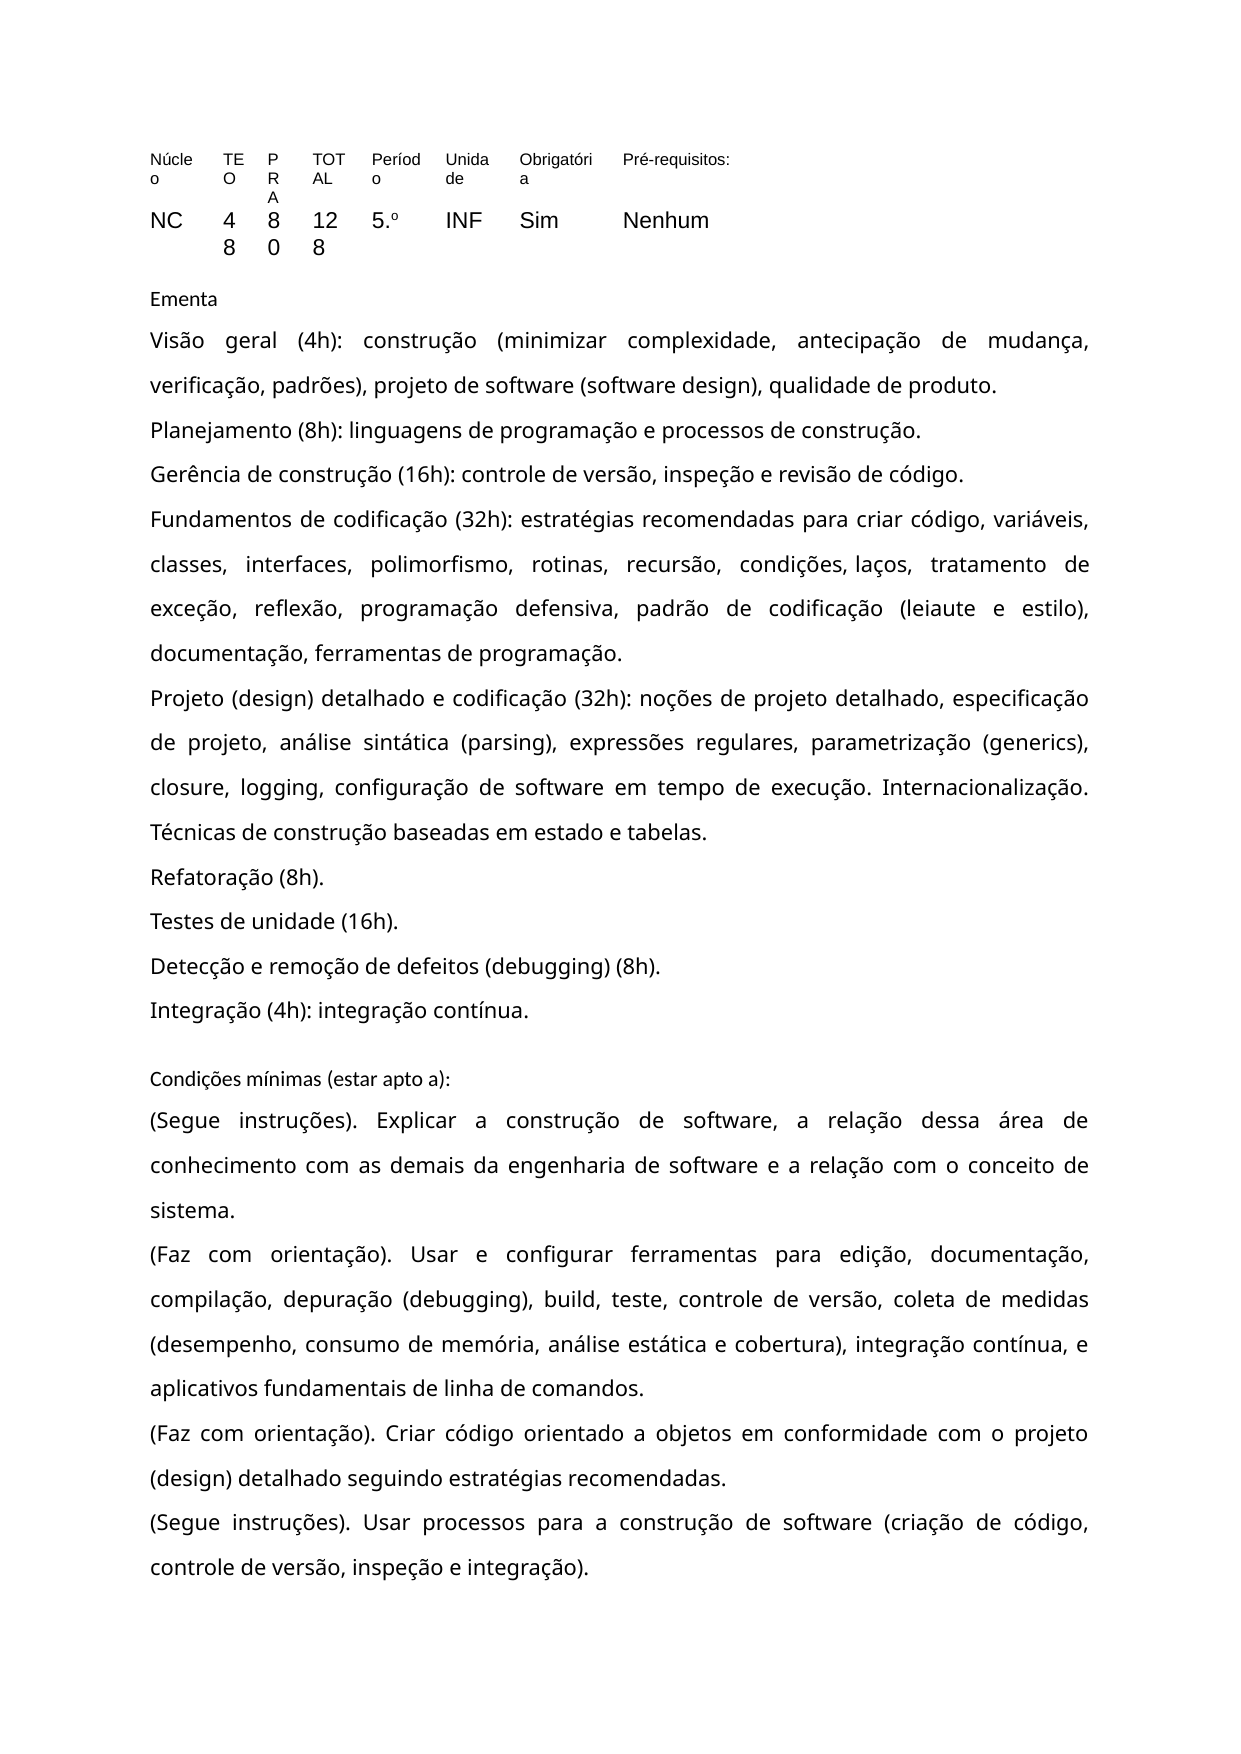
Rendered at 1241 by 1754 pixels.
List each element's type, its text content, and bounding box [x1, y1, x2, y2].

table_cell Nenhum [611, 208, 1004, 260]
table_cell Sim [508, 208, 611, 260]
text Integração (4h): integração contínua. [150, 996, 1090, 1025]
text Projeto (design) detalhado e codificação (32h): noções de projeto detalhado, especificação de projeto, análise sintática (parsing), expressões regulares, parametrização (generics), closure, logging, configuração de software em tempo de execução. Internacionalização. Técnicas de construção baseadas em estado e tabelas. [150, 683, 1090, 847]
text Gerência de construção (16h): controle de versão, inspeção e revisão de código. [150, 459, 1090, 489]
subtitle Condições mínimas (estar apto a): [150, 1065, 1090, 1092]
text (Segue instruções). Explicar a construção de software, a relação dessa área de conhecimento com as demais da engenharia de software e a relação com o conceito de sistema. [150, 1105, 1090, 1224]
table_header Período [360, 150, 434, 207]
table_cell INF [434, 208, 508, 260]
subtitle Ementa [150, 285, 1090, 312]
table_header TEO [212, 150, 256, 207]
table_cell 5.o [360, 208, 434, 260]
table_cell 128 [301, 208, 360, 260]
table_cell 48 [212, 208, 256, 260]
table_header PRA [256, 150, 301, 207]
table_header Núcleo [139, 150, 212, 207]
table_cell NC [139, 208, 212, 260]
table_header Pré-requisitos: [611, 150, 1004, 207]
text Visão geral (4h): construção (minimizar complexidade, antecipação de mudança, verificação, padrões), projeto de software (software design), qualidade de produto. [150, 325, 1090, 400]
text Testes de unidade (16h). [150, 906, 1090, 936]
table_header Obrigatória [508, 150, 611, 207]
text (Faz com orientação). Usar e configurar ferramentas para edição, documentação, compilação, depuração (debugging), build, teste, controle de versão, coleta de medidas (desempenho, consumo de memória, análise estática e cobertura), integração contínua, e aplicativos fundamentais de linha de comandos. [150, 1239, 1090, 1403]
table_header Unidade [434, 150, 508, 207]
text (Segue instruções). Usar processos para a construção de software (criação de código, controle de versão, inspeção e integração). [150, 1507, 1090, 1582]
text Refatoração (8h). [150, 861, 1090, 891]
text Fundamentos de codificação (32h): estratégias recomendadas para criar código, variáveis, classes, interfaces, polimorfismo, rotinas, recursão, condições, laços, tratamento de exceção, reflexão, programação defensiva, padrão de codificação (leiaute e estilo), documentação, ferramentas de programação. [150, 504, 1090, 668]
text (Faz com orientação). Criar código orientado a objetos em conformidade com o projeto (design) detalhado seguindo estratégias recomendadas. [150, 1418, 1090, 1492]
text Detecção e remoção de defeitos (debugging) (8h). [150, 951, 1090, 981]
table_header TOTAL [301, 150, 360, 207]
table_cell 80 [256, 208, 301, 260]
text Planejamento (8h): linguagens de programação e processos de construção. [150, 414, 1090, 444]
